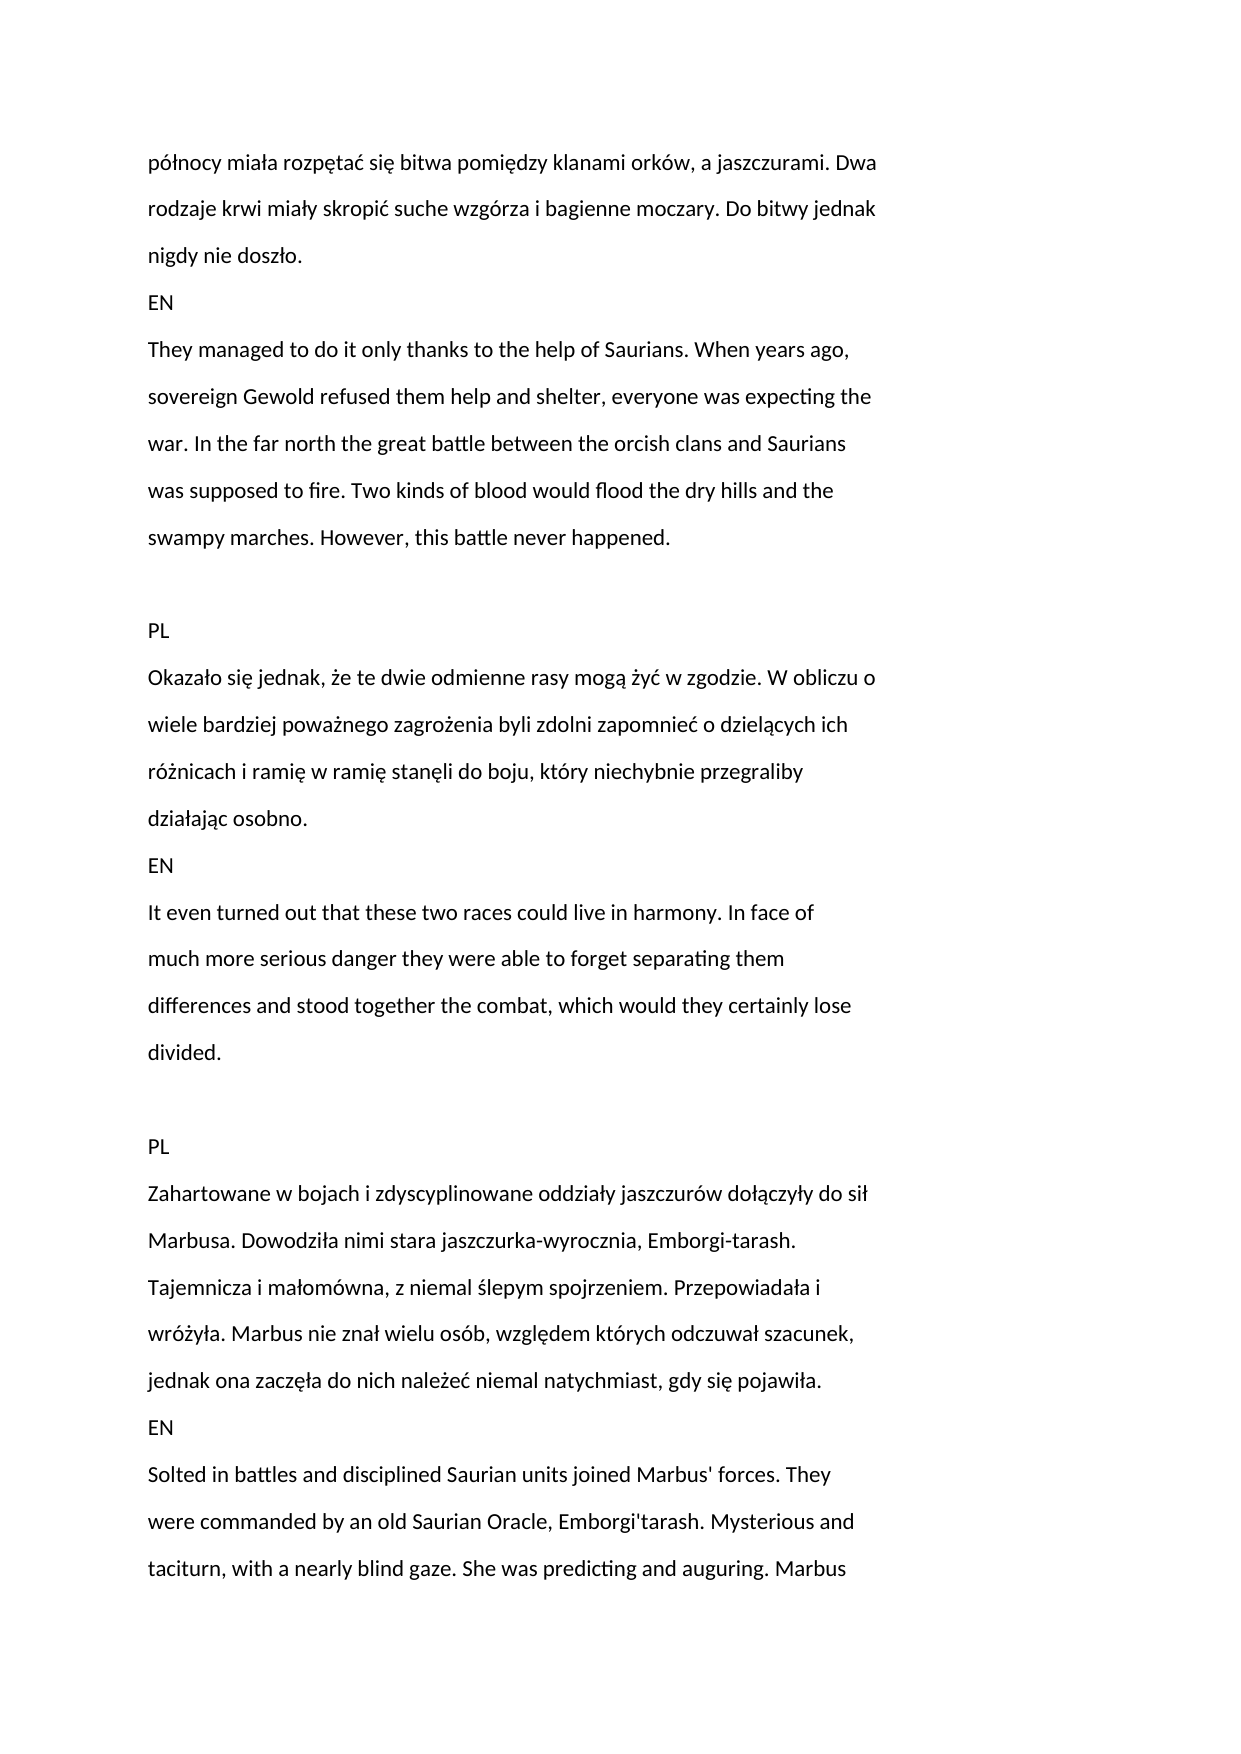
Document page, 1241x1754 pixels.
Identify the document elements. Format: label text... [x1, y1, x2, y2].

text sovereign Gewold refused them help and shelter, everyone was expecting the [148, 382, 1093, 410]
text PL [148, 616, 1093, 644]
text Zahartowane w bojach i zdyscyplinowane oddziały jaszczurów dołączyły do sił [148, 1179, 1093, 1207]
text EN [148, 851, 1093, 879]
text północy miała rozpętać się bitwa pomiędzy klanami orków, a jaszczurami. Dwa [148, 148, 1093, 176]
text działając osobno. [148, 804, 1093, 832]
text jednak ona zaczęła do nich należeć niemal natychmiast, gdy się pojawiła. [148, 1366, 1093, 1394]
text divided. [148, 1038, 1093, 1066]
text differences and stood together the combat, which would they certainly lose [148, 991, 1093, 1019]
text Marbusa. Dowodziła nimi stara jaszczurka-wyrocznia, Emborgi-tarash. [148, 1226, 1093, 1254]
text were commanded by an old Saurian Oracle, Emborgi'tarash. Mysterious and [148, 1507, 1093, 1535]
text taciturn, with a nearly blind gaze. She was predicting and auguring. Marbus [148, 1554, 1093, 1582]
text EN [148, 1413, 1093, 1441]
text EN [148, 288, 1093, 316]
text PL [148, 1132, 1093, 1160]
text różnicach i ramię w ramię stanęli do boju, który niechybnie przegraliby [148, 757, 1093, 785]
text rodzaje krwi miały skropić suche wzgórza i bagienne moczary. Do bitwy jednak [148, 194, 1093, 222]
text Tajemnicza i małomówna, z niemal ślepym spojrzeniem. Przepowiadała i [148, 1273, 1093, 1301]
text wiele bardziej poważnego zagrożenia byli zdolni zapomnieć o dzielących ich [148, 710, 1093, 738]
text was supposed to fire. Two kinds of blood would flood the dry hills and the [148, 476, 1093, 504]
text nigdy nie doszło. [148, 241, 1093, 269]
text much more serious danger they were able to forget separating them [148, 944, 1093, 972]
text swampy marches. However, this battle never happened. [148, 523, 1093, 551]
text wróżyła. Marbus nie znał wielu osób, względem których odczuwał szacunek, [148, 1319, 1093, 1347]
text Solted in battles and disciplined Saurian units joined Marbus' forces. They [148, 1460, 1093, 1488]
text It even turned out that these two races could live in harmony. In face of [148, 898, 1093, 926]
text They managed to do it only thanks to the help of Saurians. When years ago, [148, 335, 1093, 363]
text Okazało się jednak, że te dwie odmienne rasy mogą żyć w zgodzie. W obliczu o [148, 663, 1093, 691]
text war. In the far north the great battle between the orcish clans and Saurians [148, 429, 1093, 457]
